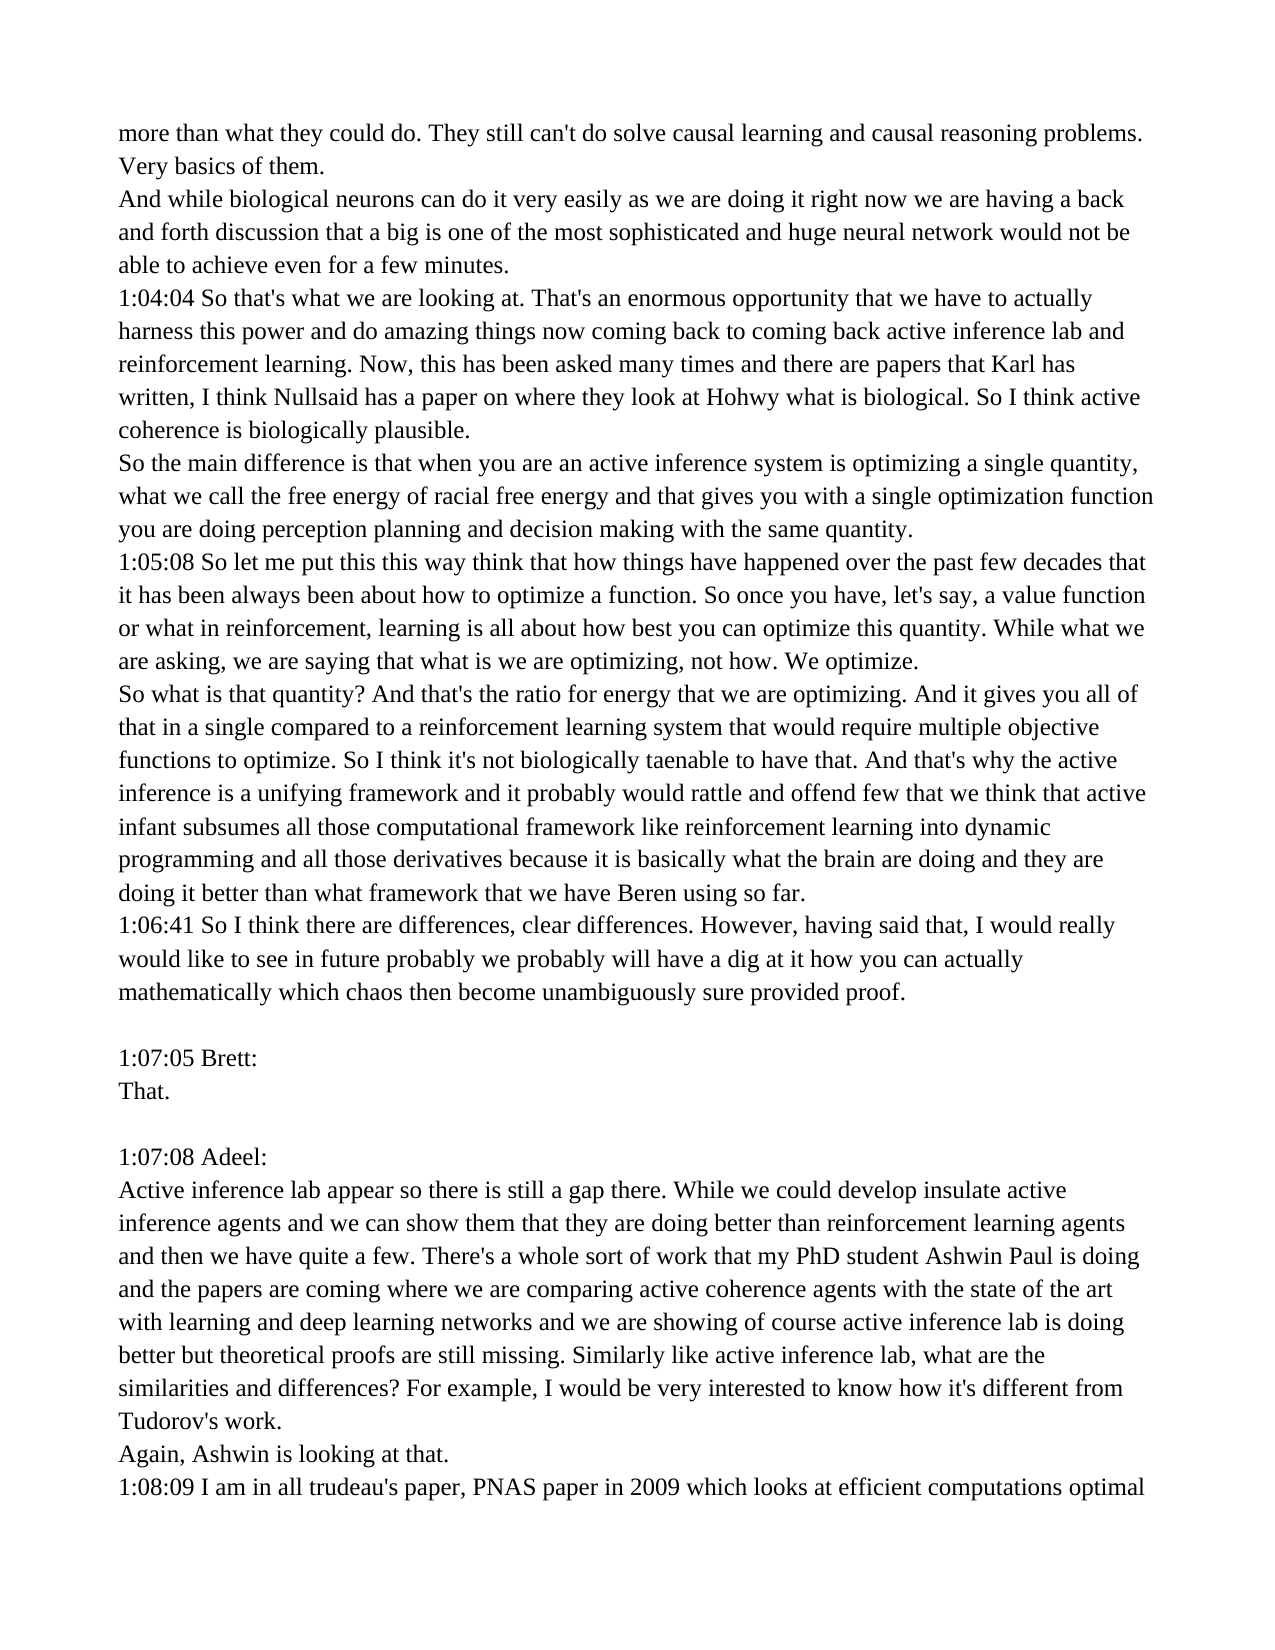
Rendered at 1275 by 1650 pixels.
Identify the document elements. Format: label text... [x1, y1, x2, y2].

text So what is that quantity? And that's the ratio for energy that we are optimizing. And it gives you all of that in a single compared to a reinforcement learning system that would require multiple objective functions to optimize. So I think it's not biologically taenable to have that. And that's why the active inference is a unifying framework and it probably would rattle and offend few that we think that active infant subsumes all those computational framework like reinforcement learning into dynamic programming and all those derivatives because it is basically what the brain are doing and they are doing it better than what framework that we have Beren using so far. [118, 679, 1157, 906]
text That. [118, 1076, 1157, 1104]
text Again, Ashwin is looking at that. [118, 1439, 1157, 1468]
text 1:06:41 So I think there are differences, clear differences. However, having said that, I would really would like to see in future probably we probably will have a dig at it how you can actually mathematically which chaos then become unambiguously sure provided proof. [118, 911, 1157, 1005]
text 1:08:09 I am in all trudeau's paper, PNAS paper in 2009 which looks at efficient computations optimal [118, 1472, 1157, 1501]
text Active inference lab appear so there is still a gap there. While we could develop insulate active inference agents and we can show them that they are doing better than reinforcement learning agents and then we have quite a few. There's a whole sort of work that my PhD student Ashwin Paul is doing and the papers are coming where we are comparing active coherence agents with the state of the art with learning and deep learning networks and we are showing of course active inference lab is doing better but theoretical proofs are still missing. Similarly like active inference lab, what are the similarities and differences? For example, I would be very interested to know how it's different from Tudorov's work. [118, 1175, 1157, 1435]
text 1:07:05 Brett: [118, 1043, 1157, 1071]
text And while biological neurons can do it very easily as we are doing it right now we are having a back and forth discussion that a big is one of the most sophisticated and huge neural network would not be able to achieve even for a few minutes. [118, 184, 1157, 279]
text more than what they could do. They still can't do solve causal learning and causal reasoning problems. Very basics of them. [118, 118, 1157, 180]
text 1:05:08 So let me put this this way think that how things have happened over the past few decades that it has been always been about how to optimize a function. So once you have, let's say, a value function or what in reinforcement, learning is all about how best you can optimize this quantity. While what we are asking, we are saying that what is we are optimizing, not how. We optimize. [118, 547, 1157, 675]
text 1:04:04 So that's what we are looking at. That's an enormous opportunity that we have to actually harness this power and do amazing things now coming back to coming back active inference lab and reinforcement learning. Now, this has been asked many times and there are papers that Karl has written, I think Nullsaid has a paper on where they look at Hohwy what is biological. So I think active coherence is biologically plausible. [118, 283, 1157, 444]
text So the main difference is that when you are an active inference system is optimizing a single quantity, what we call the free energy of racial free energy and that gives you with a single optimization function you are doing perception planning and decision making with the same quantity. [118, 448, 1157, 543]
text 1:07:08 Adeel: [118, 1142, 1157, 1171]
